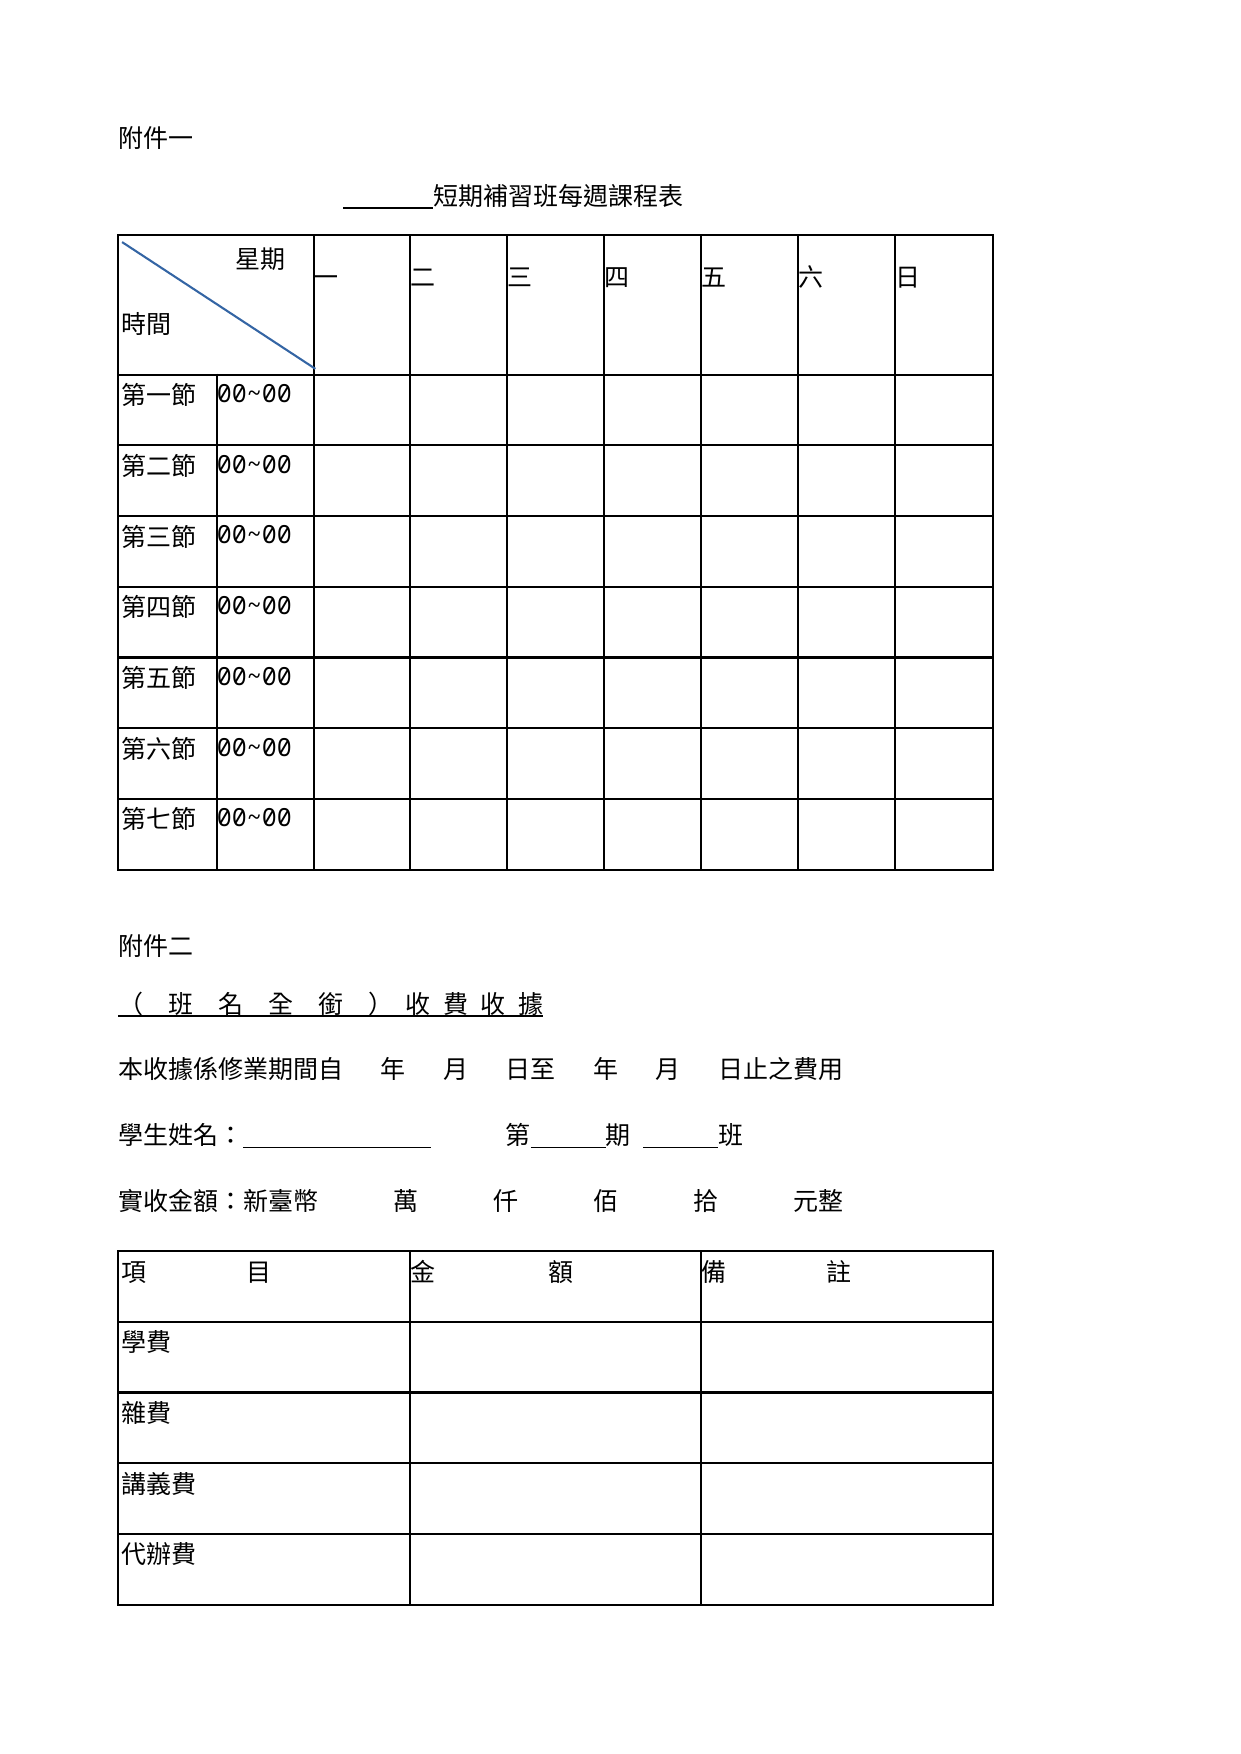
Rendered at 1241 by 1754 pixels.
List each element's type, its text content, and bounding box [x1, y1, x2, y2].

table_cell 00~00 [218, 729, 313, 798]
table_cell [702, 588, 797, 656]
table_cell [315, 800, 409, 869]
table_cell [411, 446, 506, 515]
table_header 一 [315, 236, 409, 373]
table_cell [799, 588, 894, 656]
table_cell [315, 517, 409, 586]
text 短期補習班每週課程表 [118, 176, 1122, 212]
table_cell [605, 800, 700, 869]
table_cell [411, 800, 506, 869]
table_cell [896, 588, 992, 656]
table_cell [605, 446, 700, 515]
table_cell 本收據係修業期間自 年 月 日至 年 月 日止之費用 [118, 1050, 993, 1116]
table_cell [411, 729, 506, 798]
table_cell [896, 659, 992, 727]
table_cell 第六節 [119, 729, 216, 798]
table_cell [896, 800, 992, 869]
table_cell [702, 659, 797, 727]
table_cell [508, 800, 603, 869]
table_cell [702, 800, 797, 869]
table_cell [508, 659, 603, 727]
table_header 二 [411, 236, 506, 373]
table_cell 實收金額：新臺幣 萬 仟 佰 拾 元整 [118, 1181, 993, 1250]
table_cell [315, 729, 409, 798]
table_cell [896, 376, 992, 444]
table_cell 00~00 [218, 446, 313, 515]
table_cell 學費 [119, 1323, 409, 1391]
table_cell 講義費 [119, 1464, 409, 1533]
table_cell [702, 1323, 992, 1391]
table_cell [411, 588, 506, 656]
table_header 星期 時間 [119, 236, 313, 373]
table_cell [702, 1464, 992, 1533]
table_cell 00~00 [218, 800, 313, 869]
table_cell 00~00 [218, 659, 313, 727]
table_cell 代辦費 [119, 1535, 409, 1604]
table_cell 第三節 [119, 517, 216, 586]
table_cell [799, 376, 894, 444]
table_cell [702, 446, 797, 515]
table_cell 學生姓名： 第 期 班 [118, 1116, 993, 1181]
table_cell [411, 1394, 700, 1462]
table_cell 備 註 [702, 1252, 992, 1321]
table_cell [411, 517, 506, 586]
table_cell [799, 446, 894, 515]
table_cell 00~00 [218, 376, 313, 444]
table_cell [702, 517, 797, 586]
table_cell [411, 376, 506, 444]
table_cell [799, 729, 894, 798]
text 附件二 [118, 926, 1122, 962]
table_cell [702, 729, 797, 798]
table_cell 金 額 [411, 1252, 700, 1321]
table_cell [896, 517, 992, 586]
table_cell 第四節 [119, 588, 216, 656]
table_cell [799, 517, 894, 586]
text 附件一 [118, 118, 1122, 154]
table_header （ 班 名 全 銜 ） 收 費 收 據 [118, 984, 993, 1050]
table_cell [508, 517, 603, 586]
table_header 六 [799, 236, 894, 373]
table_cell [605, 659, 700, 727]
table_cell 第七節 [119, 800, 216, 869]
table_cell [799, 659, 894, 727]
table_cell [896, 729, 992, 798]
table_cell [315, 446, 409, 515]
table_cell [702, 1535, 992, 1604]
table_header 三 [508, 236, 603, 373]
table_cell [315, 659, 409, 727]
table_cell 雜費 [119, 1394, 409, 1462]
table_cell 00~00 [218, 588, 313, 656]
table_cell [508, 588, 603, 656]
table_cell [702, 376, 797, 444]
table_cell 第二節 [119, 446, 216, 515]
table_cell [411, 659, 506, 727]
table_cell 第五節 [119, 659, 216, 727]
table_cell [411, 1535, 700, 1604]
table_cell [799, 800, 894, 869]
table_cell [315, 376, 409, 444]
table_cell [411, 1464, 700, 1533]
table_cell [508, 376, 603, 444]
table_cell [508, 446, 603, 515]
table_cell [605, 588, 700, 656]
table_cell 00~00 [218, 517, 313, 586]
table_cell [605, 517, 700, 586]
table_cell [605, 376, 700, 444]
table_header 四 [605, 236, 700, 373]
table_cell [702, 1394, 992, 1462]
table_cell [605, 729, 700, 798]
table_cell [315, 588, 409, 656]
table_cell [896, 446, 992, 515]
table_header 五 [702, 236, 797, 373]
table_cell 項 目 [119, 1252, 409, 1321]
table_header 日 [896, 236, 992, 373]
table_cell [508, 729, 603, 798]
table_cell [411, 1323, 700, 1391]
table_cell 第一節 [119, 376, 216, 444]
